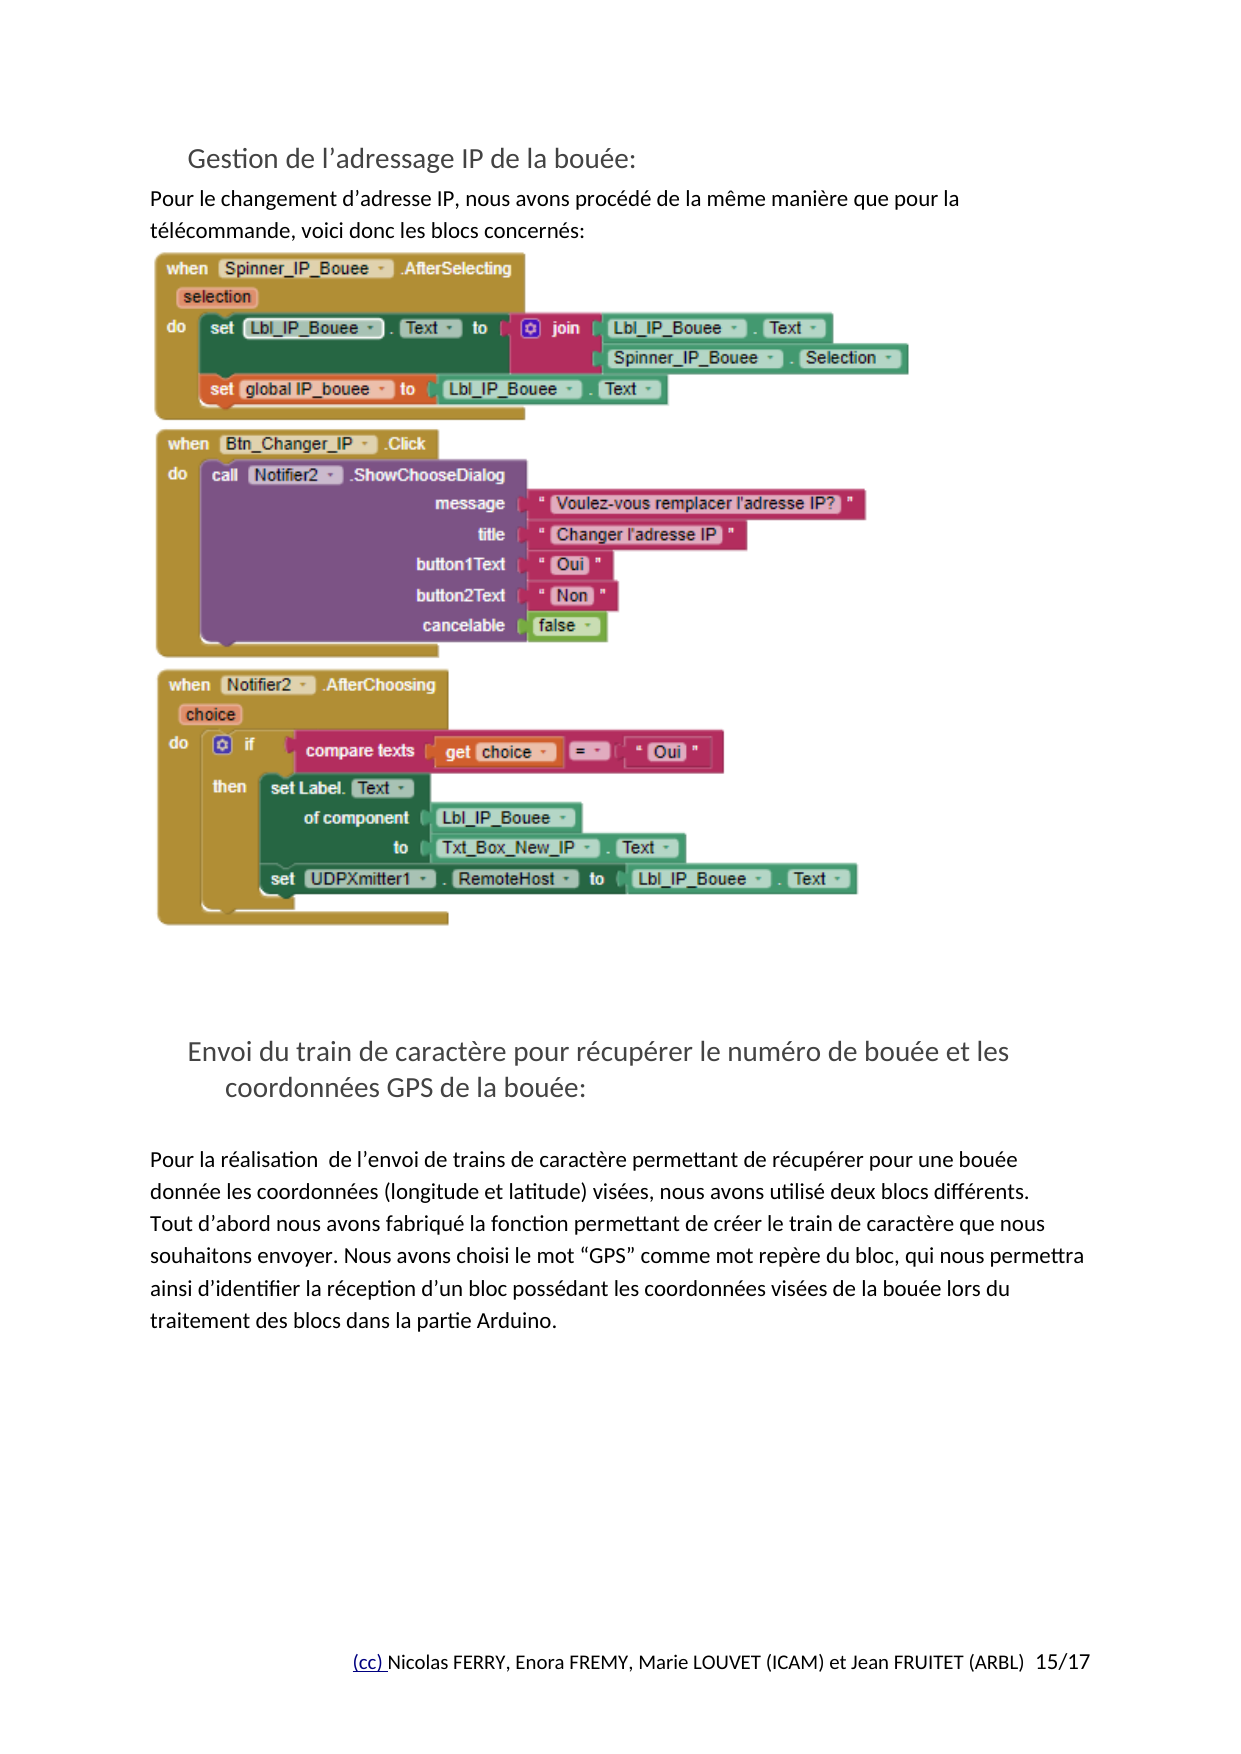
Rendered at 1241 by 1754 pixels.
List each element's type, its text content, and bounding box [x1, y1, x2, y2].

text Pour la réalisation de l’envoi de trains de caractère permettant de récupérer pour une bouée donnée les coordonnées (longitude et latitude) visées, nous avons utilisé deux blocs différents. [150, 1145, 1090, 1205]
subtitle Gestion de l’adressage IP de la bouée: [187, 140, 1090, 176]
picture [150, 248, 914, 932]
subtitle Envoi du train de caractère pour récupérer le numéro de bouée et les coordonnées GPS de la bouée: [187, 1033, 1090, 1104]
text Pour le changement d’adresse IP, nous avons procédé de la même manière que pour la télécommande, voici donc les blocs concernés: [150, 184, 1090, 244]
text Tout d’abord nous avons fabriqué la fonction permettant de créer le train de caractère que nous souhaitons envoyer. Nous avons choisi le mot “GPS” comme mot repère du bloc, qui nous permettra ainsi d’identifier la réception d’un bloc possédant les coordonnées visées de la bouée lors du traitement des blocs dans la partie Arduino. [150, 1209, 1090, 1334]
